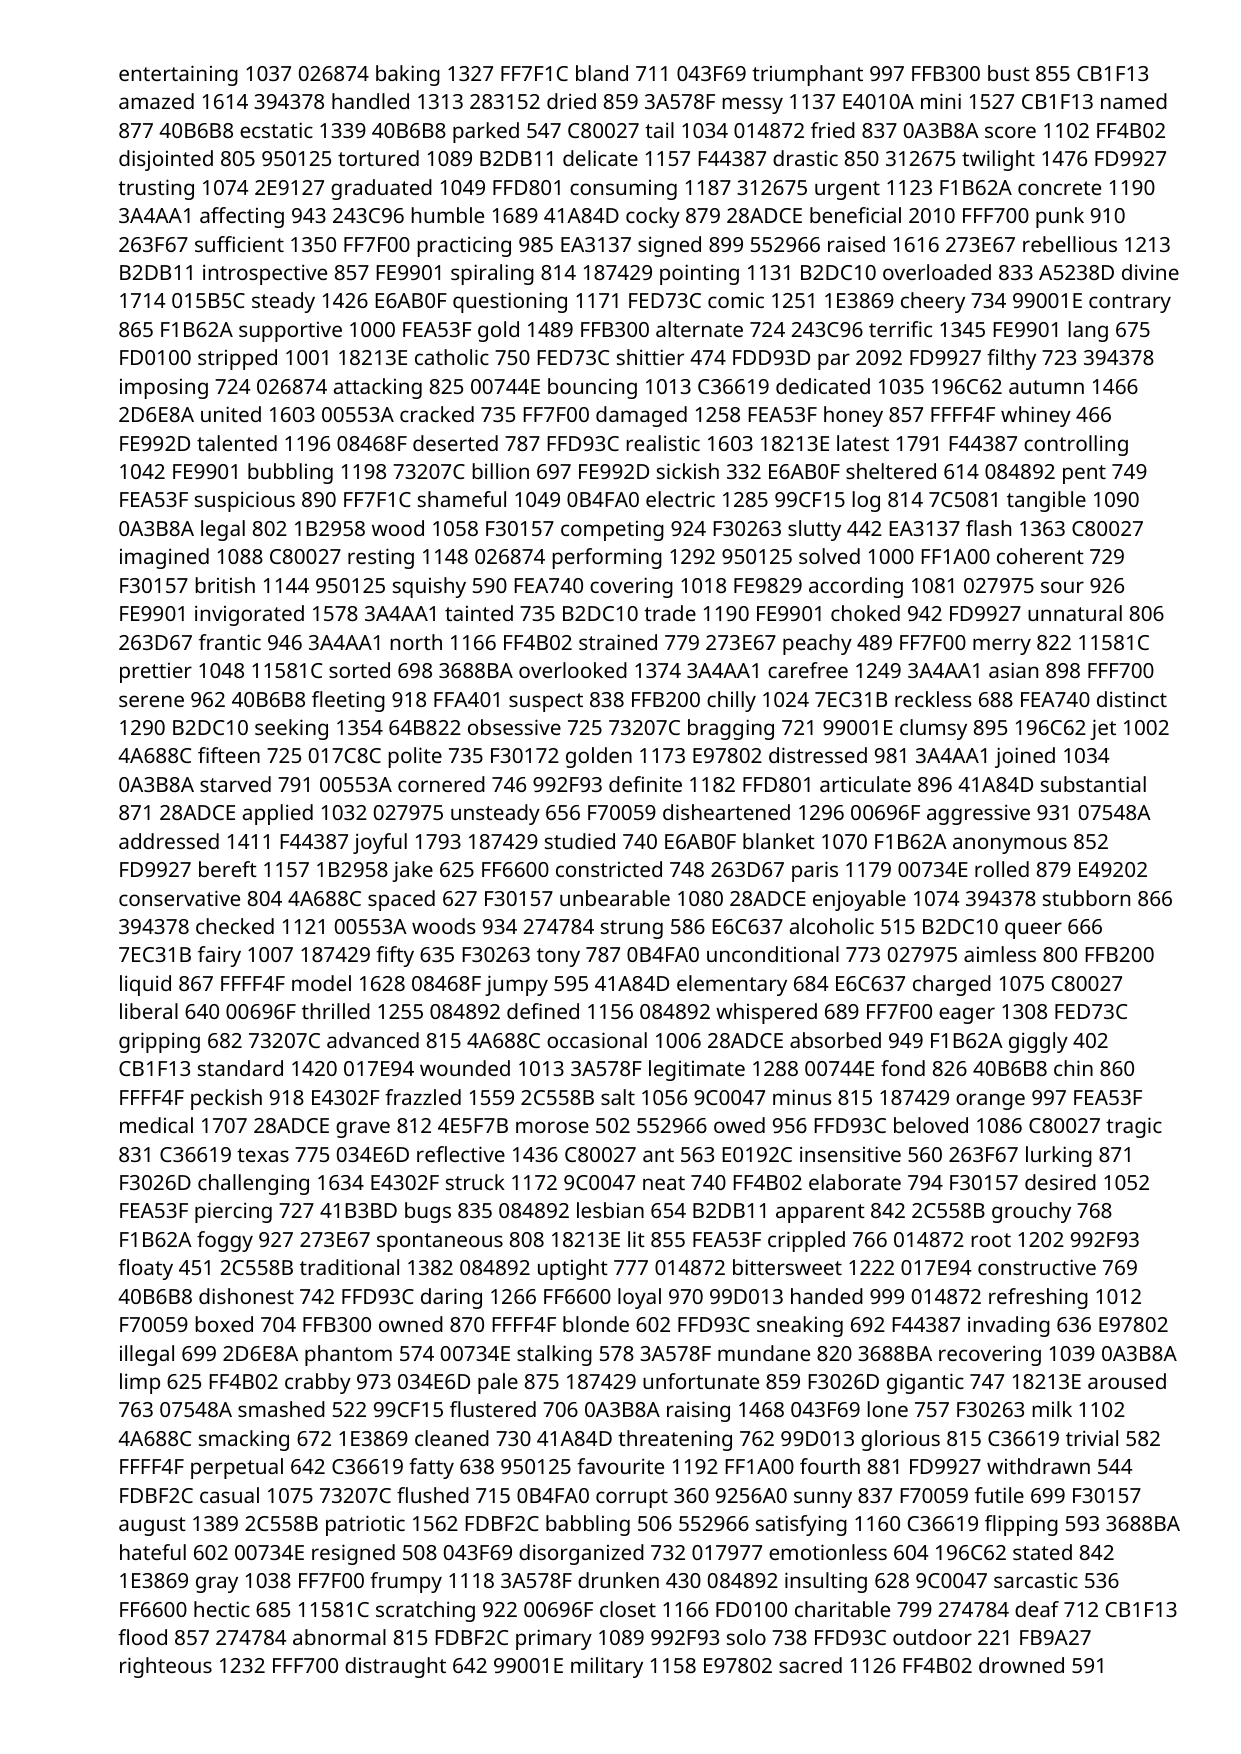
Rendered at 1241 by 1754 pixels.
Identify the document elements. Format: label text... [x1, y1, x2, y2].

text entertaining 1037 026874 baking 1327 FF7F1C bland 711 043F69 triumphant 997 FFB300 bust 855 CB1F13 amazed 1614 394378 handled 1313 283152 dried 859 3A578F messy 1137 E4010A mini 1527 CB1F13 named 877 40B6B8 ecstatic 1339 40B6B8 parked 547 C80027 tail 1034 014872 fried 837 0A3B8A score 1102 FF4B02 disjointed 805 950125 tortured 1089 B2DB11 delicate 1157 F44387 drastic 850 312675 twilight 1476 FD9927 trusting 1074 2E9127 graduated 1049 FFD801 consuming 1187 312675 urgent 1123 F1B62A concrete 1190 3A4AA1 affecting 943 243C96 humble 1689 41A84D cocky 879 28ADCE beneficial 2010 FFF700 punk 910 263F67 sufficient 1350 FF7F00 practicing 985 EA3137 signed 899 552966 raised 1616 273E67 rebellious 1213 B2DB11 introspective 857 FE9901 spiraling 814 187429 pointing 1131 B2DC10 overloaded 833 A5238D divine 1714 015B5C steady 1426 E6AB0F questioning 1171 FED73C comic 1251 1E3869 cheery 734 99001E contrary 865 F1B62A supportive 1000 FEA53F gold 1489 FFB300 alternate 724 243C96 terrific 1345 FE9901 lang 675 FD0100 stripped 1001 18213E catholic 750 FED73C shittier 474 FDD93D par 2092 FD9927 filthy 723 394378 imposing 724 026874 attacking 825 00744E bouncing 1013 C36619 dedicated 1035 196C62 autumn 1466 2D6E8A united 1603 00553A cracked 735 FF7F00 damaged 1258 FEA53F honey 857 FFFF4F whiney 466 FE992D talented 1196 08468F deserted 787 FFD93C realistic 1603 18213E latest 1791 F44387 controlling 1042 FE9901 bubbling 1198 73207C billion 697 FE992D sickish 332 E6AB0F sheltered 614 084892 pent 749 FEA53F suspicious 890 FF7F1C shameful 1049 0B4FA0 electric 1285 99CF15 log 814 7C5081 tangible 1090 0A3B8A legal 802 1B2958 wood 1058 F30157 competing 924 F30263 slutty 442 EA3137 flash 1363 C80027 imagined 1088 C80027 resting 1148 026874 performing 1292 950125 solved 1000 FF1A00 coherent 729 F30157 british 1144 950125 squishy 590 FEA740 covering 1018 FE9829 according 1081 027975 sour 926 FE9901 invigorated 1578 3A4AA1 tainted 735 B2DC10 trade 1190 FE9901 choked 942 FD9927 unnatural 806 263D67 frantic 946 3A4AA1 north 1166 FF4B02 strained 779 273E67 peachy 489 FF7F00 merry 822 11581C prettier 1048 11581C sorted 698 3688BA overlooked 1374 3A4AA1 carefree 1249 3A4AA1 asian 898 FFF700 serene 962 40B6B8 fleeting 918 FFA401 suspect 838 FFB200 chilly 1024 7EC31B reckless 688 FEA740 distinct 1290 B2DC10 seeking 1354 64B822 obsessive 725 73207C bragging 721 99001E clumsy 895 196C62 jet 1002 4A688C fifteen 725 017C8C polite 735 F30172 golden 1173 E97802 distressed 981 3A4AA1 joined 1034 0A3B8A starved 791 00553A cornered 746 992F93 definite 1182 FFD801 articulate 896 41A84D substantial 871 28ADCE applied 1032 027975 unsteady 656 F70059 disheartened 1296 00696F aggressive 931 07548A addressed 1411 F44387 joyful 1793 187429 studied 740 E6AB0F blanket 1070 F1B62A anonymous 852 FD9927 bereft 1157 1B2958 jake 625 FF6600 constricted 748 263D67 paris 1179 00734E rolled 879 E49202 conservative 804 4A688C spaced 627 F30157 unbearable 1080 28ADCE enjoyable 1074 394378 stubborn 866 394378 checked 1121 00553A woods 934 274784 strung 586 E6C637 alcoholic 515 B2DC10 queer 666 7EC31B fairy 1007 187429 fifty 635 F30263 tony 787 0B4FA0 unconditional 773 027975 aimless 800 FFB200 liquid 867 FFFF4F model 1628 08468F jumpy 595 41A84D elementary 684 E6C637 charged 1075 C80027 liberal 640 00696F thrilled 1255 084892 defined 1156 084892 whispered 689 FF7F00 eager 1308 FED73C gripping 682 73207C advanced 815 4A688C occasional 1006 28ADCE absorbed 949 F1B62A giggly 402 CB1F13 standard 1420 017E94 wounded 1013 3A578F legitimate 1288 00744E fond 826 40B6B8 chin 860 FFFF4F peckish 918 E4302F frazzled 1559 2C558B salt 1056 9C0047 minus 815 187429 orange 997 FEA53F medical 1707 28ADCE grave 812 4E5F7B morose 502 552966 owed 956 FFD93C beloved 1086 C80027 tragic 831 C36619 texas 775 034E6D reflective 1436 C80027 ant 563 E0192C insensitive 560 263F67 lurking 871 F3026D challenging 1634 E4302F struck 1172 9C0047 neat 740 FF4B02 elaborate 794 F30157 desired 1052 FEA53F piercing 727 41B3BD bugs 835 084892 lesbian 654 B2DB11 apparent 842 2C558B grouchy 768 F1B62A foggy 927 273E67 spontaneous 808 18213E lit 855 FEA53F crippled 766 014872 root 1202 992F93 floaty 451 2C558B traditional 1382 084892 uptight 777 014872 bittersweet 1222 017E94 constructive 769 40B6B8 dishonest 742 FFD93C daring 1266 FF6600 loyal 970 99D013 handed 999 014872 refreshing 1012 F70059 boxed 704 FFB300 owned 870 FFFF4F blonde 602 FFD93C sneaking 692 F44387 invading 636 E97802 illegal 699 2D6E8A phantom 574 00734E stalking 578 3A578F mundane 820 3688BA recovering 1039 0A3B8A limp 625 FF4B02 crabby 973 034E6D pale 875 187429 unfortunate 859 F3026D gigantic 747 18213E aroused 763 07548A smashed 522 99CF15 flustered 706 0A3B8A raising 1468 043F69 lone 757 F30263 milk 1102 4A688C smacking 672 1E3869 cleaned 730 41A84D threatening 762 99D013 glorious 815 C36619 trivial 582 FFFF4F perpetual 642 C36619 fatty 638 950125 favourite 1192 FF1A00 fourth 881 FD9927 withdrawn 544 FDBF2C casual 1075 73207C flushed 715 0B4FA0 corrupt 360 9256A0 sunny 837 F70059 futile 699 F30157 august 1389 2C558B patriotic 1562 FDBF2C babbling 506 552966 satisfying 1160 C36619 flipping 593 3688BA hateful 602 00734E resigned 508 043F69 disorganized 732 017977 emotionless 604 196C62 stated 842 1E3869 gray 1038 FF7F00 frumpy 1118 3A578F drunken 430 084892 insulting 628 9C0047 sarcastic 536 FF6600 hectic 685 11581C scratching 922 00696F closet 1166 FD0100 charitable 799 274784 deaf 712 CB1F13 flood 857 274784 abnormal 815 FDBF2C primary 1089 992F93 solo 738 FFD93C outdoor 221 FB9A27 righteous 1232 FFF700 distraught 642 99001E military 1158 E97802 sacred 1126 FF4B02 drowned 591 [118, 59, 1181, 1680]
